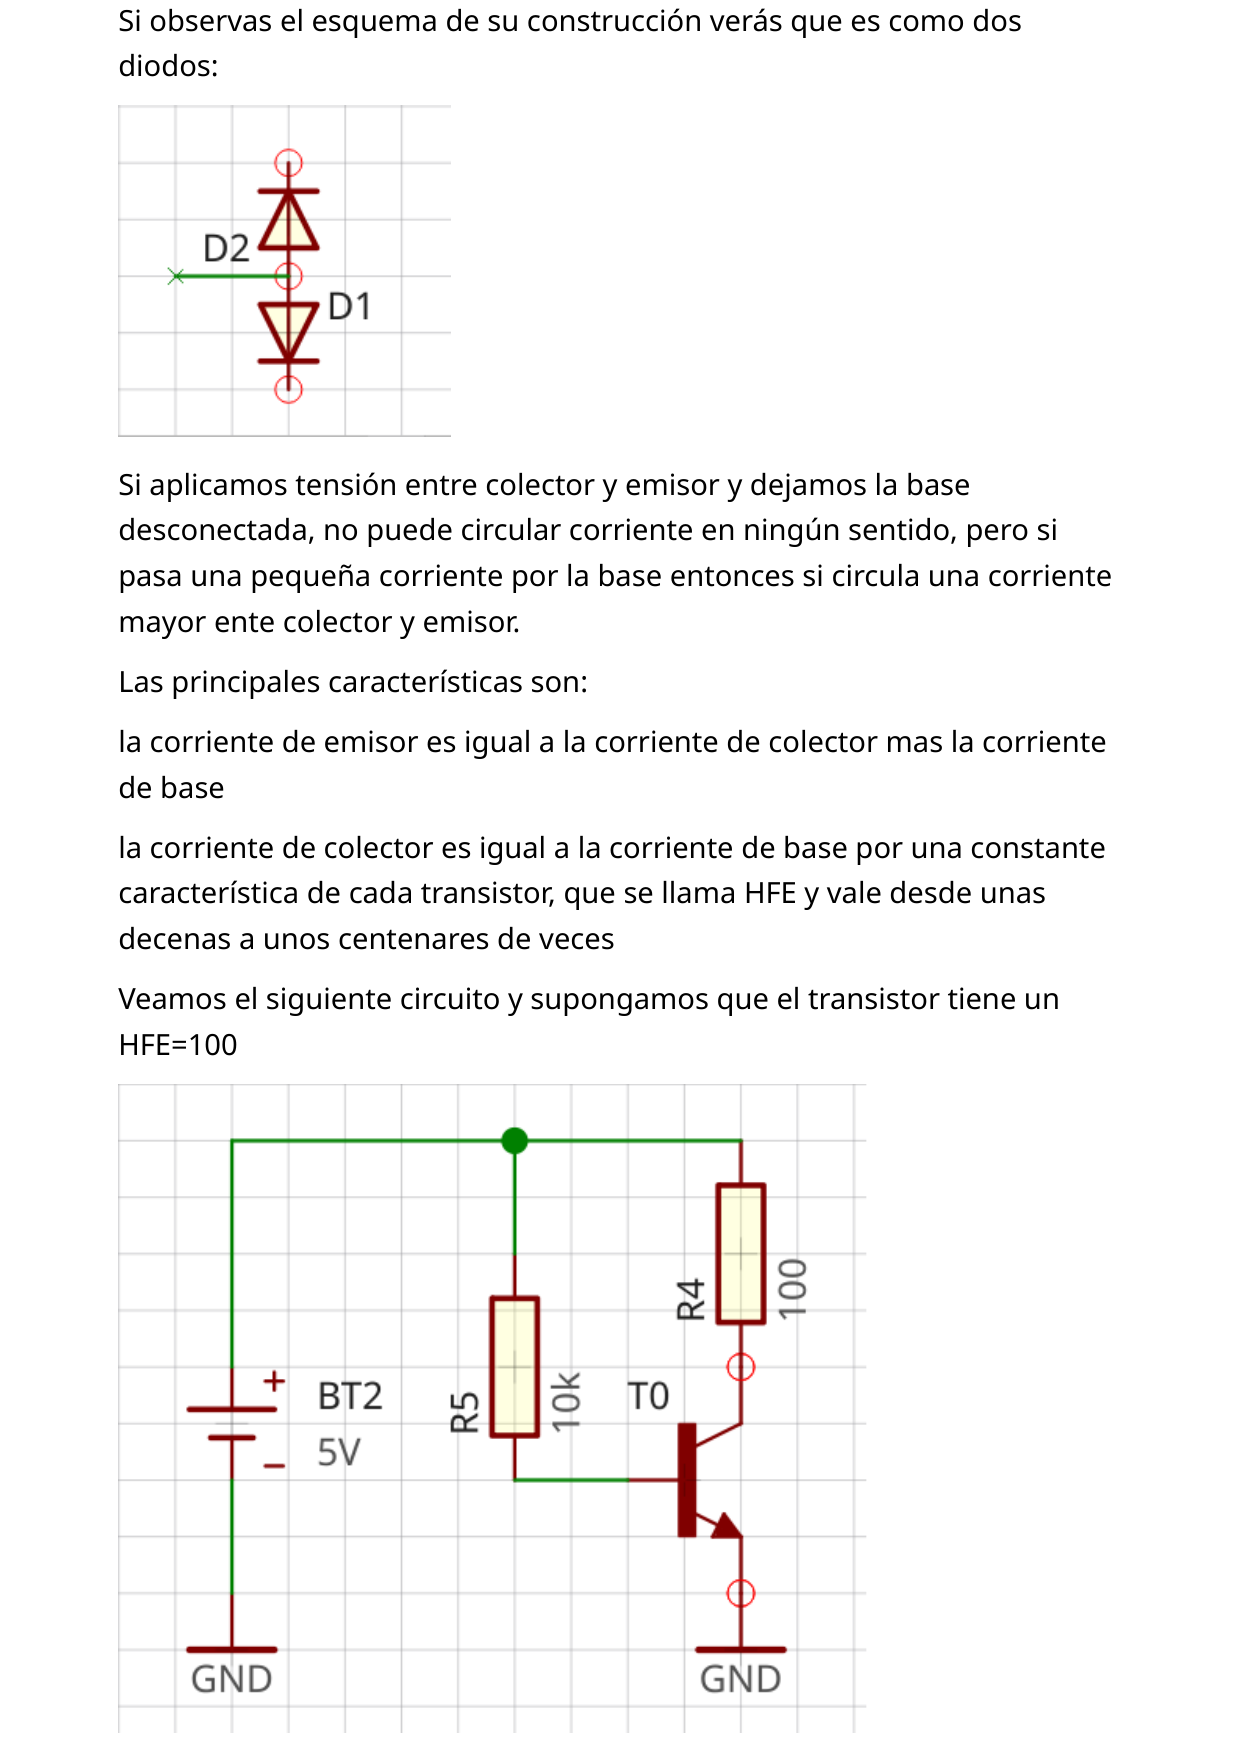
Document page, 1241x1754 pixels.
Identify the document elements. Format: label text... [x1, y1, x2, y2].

picture [118, 105, 451, 437]
text Si aplicamos tensión entre colector y emisor y dejamos la base desconectada, no puede circular corriente en ningún sentido, pero si pasa una pequeña corriente por la base entonces si circula una corriente mayor ente colector y emisor. [118, 464, 1122, 641]
text la corriente de colector es igual a la corriente de base por una constante característica de cada transistor, que se llama HFE y vale desde unas decenas a unos centenares de veces [118, 827, 1122, 958]
text Si observas el esquema de su construcción verás que es como dos diodos: [118, 0, 1122, 85]
text la corriente de emisor es igual a la corriente de colector mas la corriente de base [118, 721, 1122, 807]
text Las principales características son: [118, 661, 1122, 701]
text Veamos el siguiente circuito y supongamos que el transistor tiene un HFE=100 [118, 978, 1122, 1064]
picture [118, 1084, 867, 1733]
